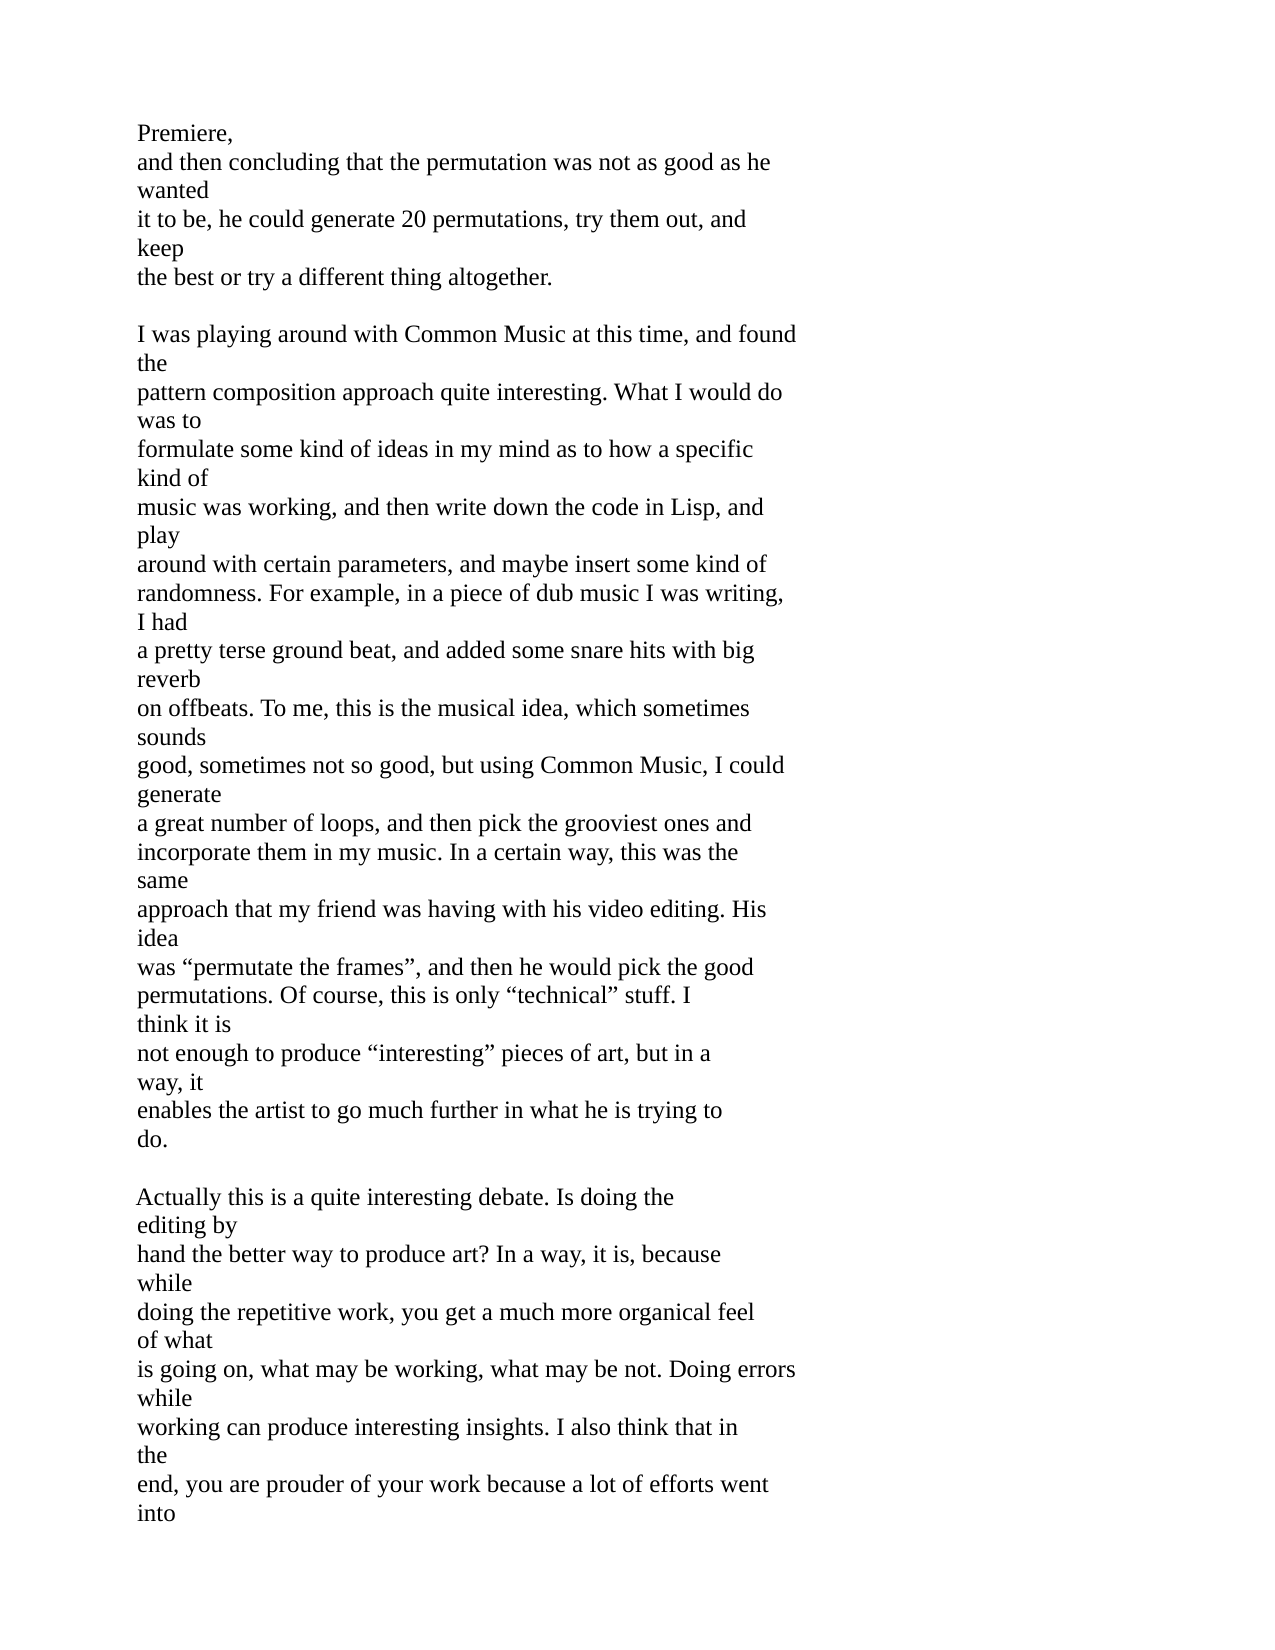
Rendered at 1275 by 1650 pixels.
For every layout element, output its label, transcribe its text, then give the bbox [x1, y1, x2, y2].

text end, you are prouder of your work because a lot of efforts went [118, 1469, 1157, 1498]
text is going on, what may be working, what may be not. Doing errors [118, 1354, 1157, 1383]
text on offbeats. To me, this is the musical idea, which sometimes [118, 693, 1157, 722]
text editing by [118, 1211, 1157, 1239]
text kind of [118, 463, 1157, 492]
text Premiere, [118, 118, 1157, 147]
text was to [118, 406, 1157, 434]
text same [118, 866, 1157, 894]
text wanted [118, 176, 1157, 204]
text sounds [118, 722, 1157, 751]
text approach that my friend was having with his video editing. His [118, 894, 1157, 923]
text while [118, 1383, 1157, 1412]
text the [118, 348, 1157, 377]
text play [118, 521, 1157, 549]
text a great number of loops, and then pick the grooviest ones and [118, 808, 1157, 837]
text was “permutate the frames”, and then he would pick the good [118, 952, 1157, 981]
text while [118, 1268, 1157, 1297]
text hand the better way to produce art? In a way, it is, because [118, 1239, 1157, 1268]
text enables the artist to go much further in what he is trying to [118, 1096, 1157, 1124]
text the best or try a different thing altogether. [118, 262, 1157, 291]
text of what [118, 1326, 1157, 1354]
text and then concluding that the permutation was not as good as he [118, 147, 1157, 176]
text good, sometimes not so good, but using Common Music, I could [118, 751, 1157, 779]
text incorporate them in my music. In a certain way, this was the [118, 837, 1157, 866]
text I had [118, 607, 1157, 636]
text it to be, he could generate 20 permutations, try them out, and [118, 204, 1157, 233]
text keep [118, 233, 1157, 262]
text working can produce interesting insights. I also think that in [118, 1412, 1157, 1441]
text generate [118, 779, 1157, 808]
text way, it [118, 1067, 1157, 1096]
text reverb [118, 664, 1157, 693]
text Actually this is a quite interesting debate. Is doing the [118, 1182, 1157, 1211]
text idea [118, 923, 1157, 952]
text music was working, and then write down the code in Lisp, and [118, 492, 1157, 521]
text around with certain parameters, and maybe insert some kind of [118, 549, 1157, 578]
text permutations. Of course, this is only “technical” stuff. I [118, 981, 1157, 1009]
text think it is [118, 1009, 1157, 1038]
text the [118, 1441, 1157, 1469]
text not enough to produce “interesting” pieces of art, but in a [118, 1038, 1157, 1067]
text formulate some kind of ideas in my mind as to how a specific [118, 434, 1157, 463]
text a pretty terse ground beat, and added some snare hits with big [118, 636, 1157, 664]
text pattern composition approach quite interesting. What I would do [118, 377, 1157, 406]
text I was playing around with Common Music at this time, and found [118, 319, 1157, 348]
text doing the repetitive work, you get a much more organical feel [118, 1297, 1157, 1326]
text randomness. For example, in a piece of dub music I was writing, [118, 578, 1157, 607]
text into [118, 1498, 1157, 1527]
text do. [118, 1124, 1157, 1153]
